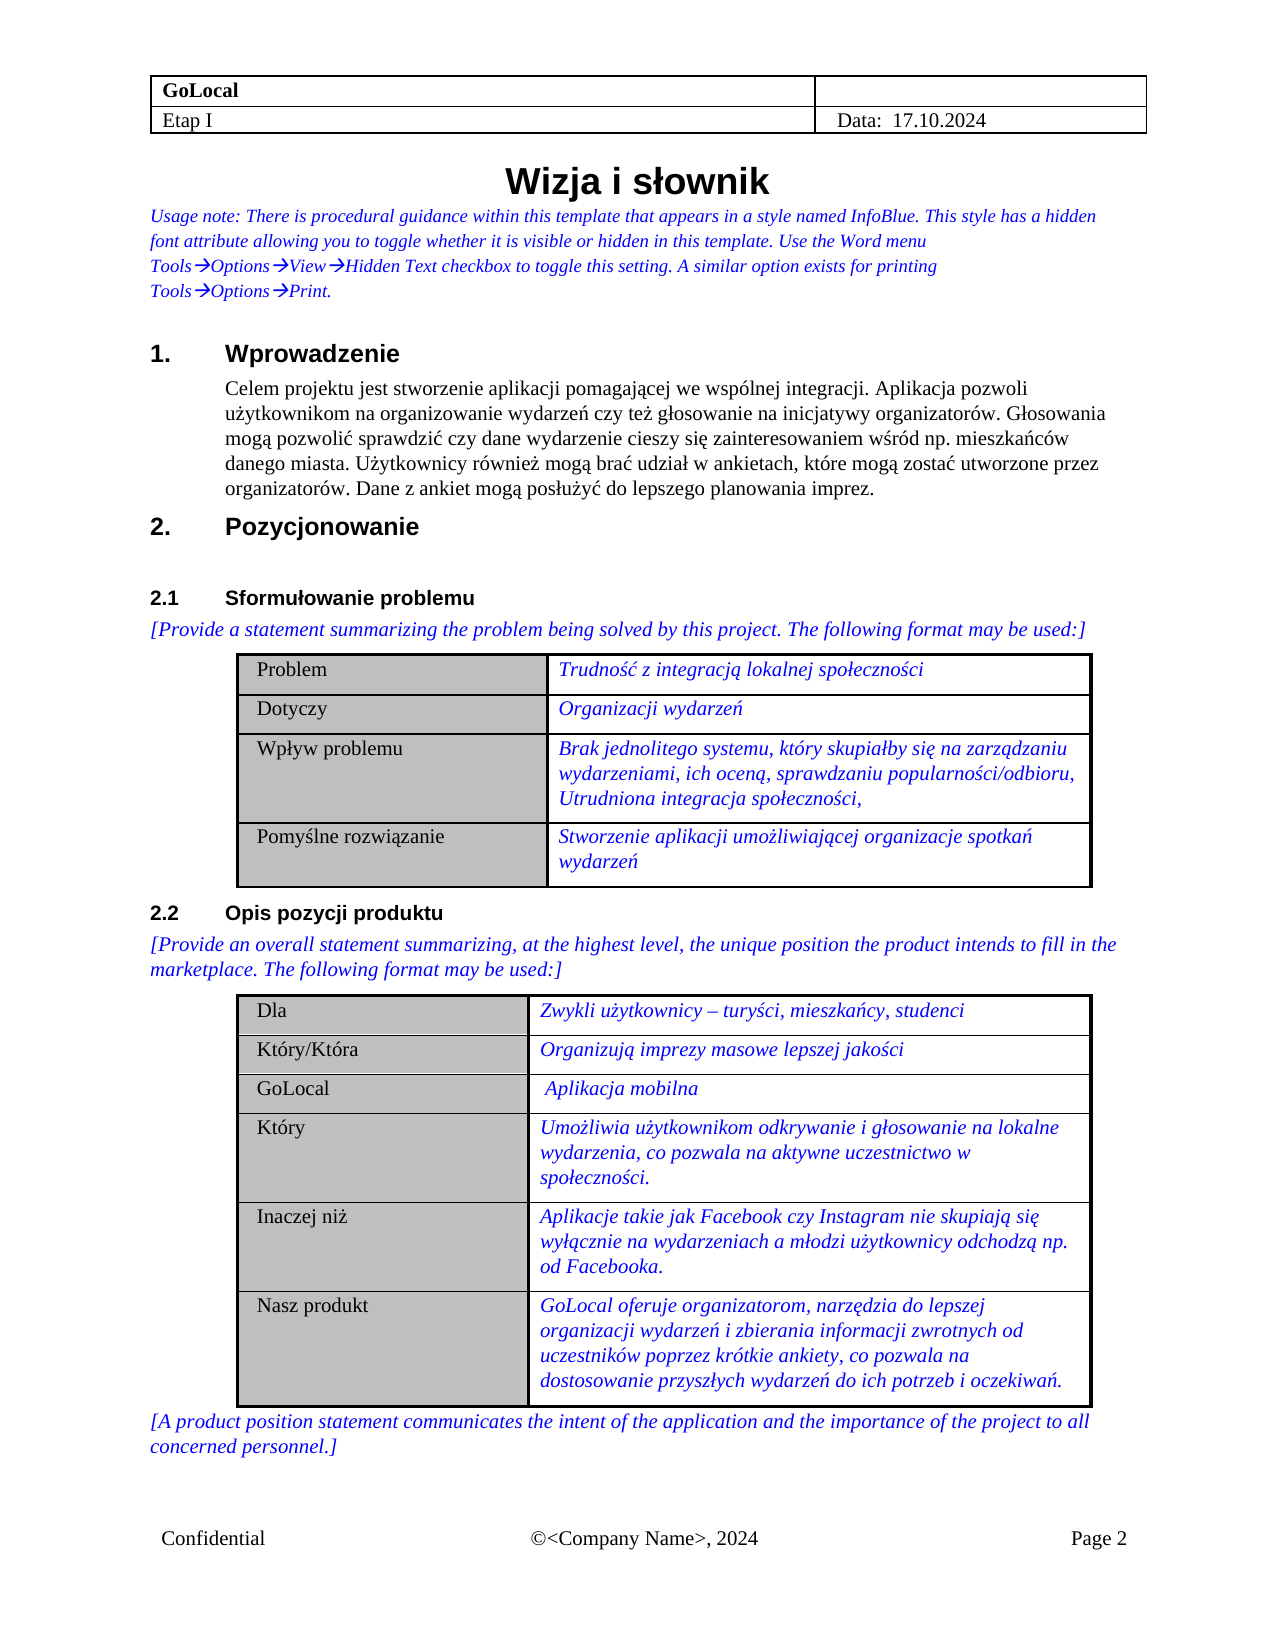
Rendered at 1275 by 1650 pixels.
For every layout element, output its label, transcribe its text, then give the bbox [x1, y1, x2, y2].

text [Provide a statement summarizing the problem being solved by this project. The following format may be used:] [150, 616, 1125, 641]
table_cell Aplikacje takie jak Facebook czy Instagram nie skupiają się wyłącznie na wydarzeniach a młodzi użytkownicy odchodzą np. od Facebooka. [530, 1203, 1089, 1291]
subtitle Opis pozycji produktu [150, 900, 1125, 925]
table_cell Organizacji wydarzeń [549, 696, 1089, 733]
table_header Trudność z integracją lokalnej społeczności [549, 656, 1089, 694]
table_header Zwykli użytkownicy – turyści, mieszkańcy, studenci [530, 997, 1089, 1034]
text Usage note: There is procedural guidance within this template that appears in a style named InfoBlue. This style has a hidden font attribute allowing you to toggle whether it is visible or hidden in this template. Use the Word menu ToolsOptionsViewHidden Text checkbox to toggle this setting. A similar option exists for printing ToolsOptionsPrint. [150, 202, 1125, 302]
table_cell Brak jednolitego systemu, który skupiałby się na zarządzaniu wydarzeniami, ich oceną, sprawdzaniu popularności/odbioru, Utrudniona integracja społeczności, [549, 735, 1089, 822]
subtitle Pozycjonowanie [150, 512, 1125, 541]
table_cell Wpływ problemu [239, 735, 546, 822]
table_cell GoLocal oferuje organizatorom, narzędzia do lepszej organizacji wydarzeń i zbierania informacji zwrotnych od uczestników poprzez krótkie ankiety, co pozwala na dostosowanie przyszłych wydarzeń do ich potrzeb i oczekiwań. [530, 1292, 1089, 1405]
subtitle Wprowadzenie [150, 339, 1125, 368]
table_cell Organizują imprezy masowe lepszej jakości [530, 1036, 1089, 1073]
table_header Problem [239, 656, 546, 694]
table_cell Stworzenie aplikacji umożliwiającej organizacje spotkań wydarzeń [549, 824, 1089, 886]
table_cell Inaczej niż [239, 1203, 527, 1291]
table_cell Umożliwia użytkownikom odkrywanie i głosowanie na lokalne wydarzenia, co pozwala na aktywne uczestnictwo w społeczności. [530, 1114, 1089, 1202]
text [A product position statement communicates the intent of the application and the importance of the project to all concerned personnel.] [150, 1408, 1125, 1458]
table_cell Dotyczy [239, 696, 546, 733]
table_cell Nasz produkt [239, 1292, 527, 1405]
table_cell Który [239, 1114, 527, 1202]
title Wizja i słownik [150, 159, 1125, 202]
text Celem projektu jest stworzenie aplikacji pomagającej we wspólnej integracji. Aplikacja pozwoli użytkownikom na organizowanie wydarzeń czy też głosowanie na inicjatywy organizatorów. Głosowania mogą pozwolić sprawdzić czy dane wydarzenie cieszy się zainteresowaniem wśród np. mieszkańców danego miasta. Użytkownicy również mogą brać udział w ankietach, które mogą zostać utworzone przez organizatorów. Dane z ankiet mogą posłużyć do lepszego planowania imprez. [150, 374, 1125, 499]
text [Provide an overall statement summarizing, at the highest level, the unique position the product intends to fill in the marketplace. The following format may be used:] [150, 931, 1125, 981]
table_cell Który/Która [239, 1036, 527, 1073]
subtitle Sformułowanie problemu [150, 584, 1125, 609]
table_header Dla [239, 997, 527, 1034]
table_cell Aplikacja mobilna [530, 1075, 1089, 1113]
table_cell Pomyślne rozwiązanie [239, 824, 546, 886]
table_cell GoLocal [239, 1075, 527, 1113]
